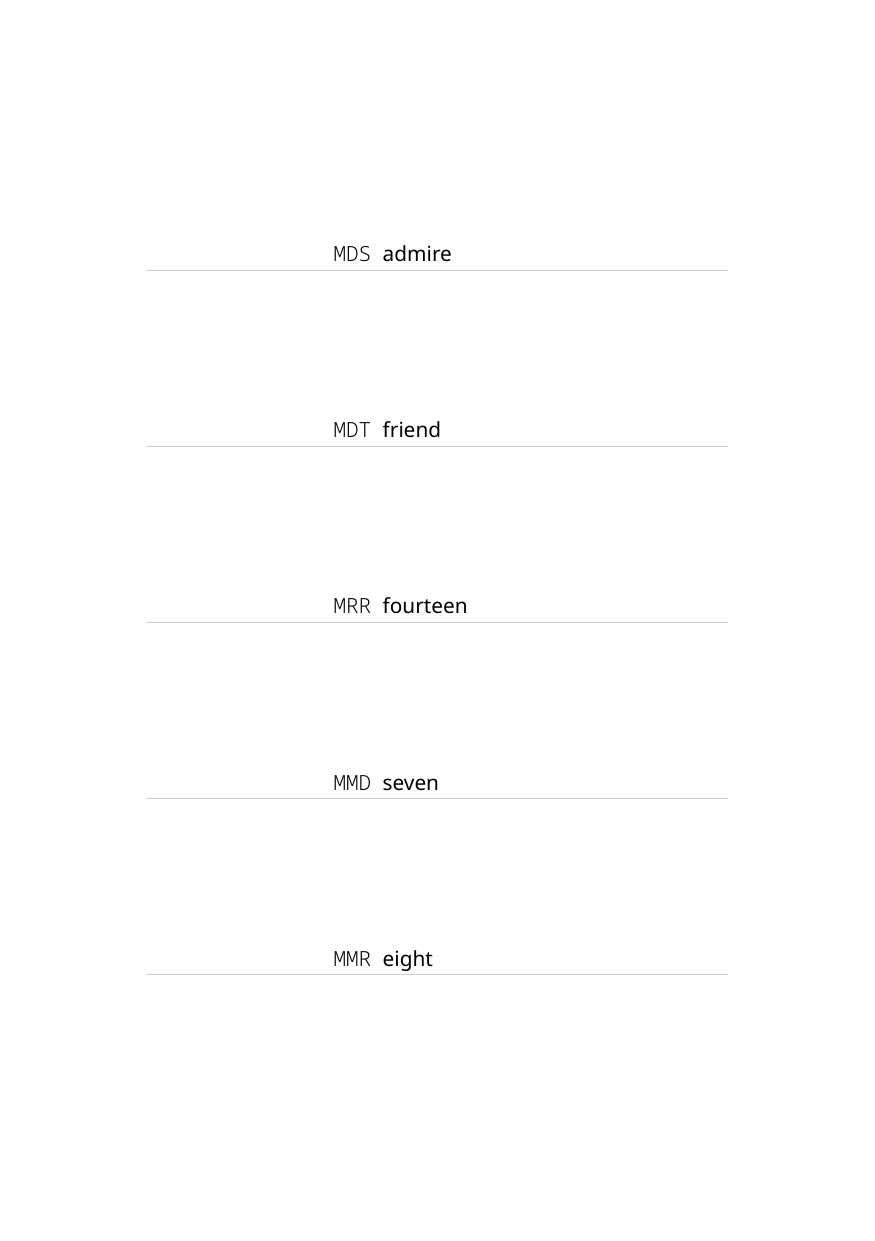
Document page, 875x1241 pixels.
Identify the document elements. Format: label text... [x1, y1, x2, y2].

text MMD seven [146, 623, 728, 798]
text MDT friend [146, 271, 728, 446]
text MMR eight [146, 799, 728, 974]
text MDS admire [146, 94, 728, 270]
text MRR fourteen [146, 447, 728, 622]
